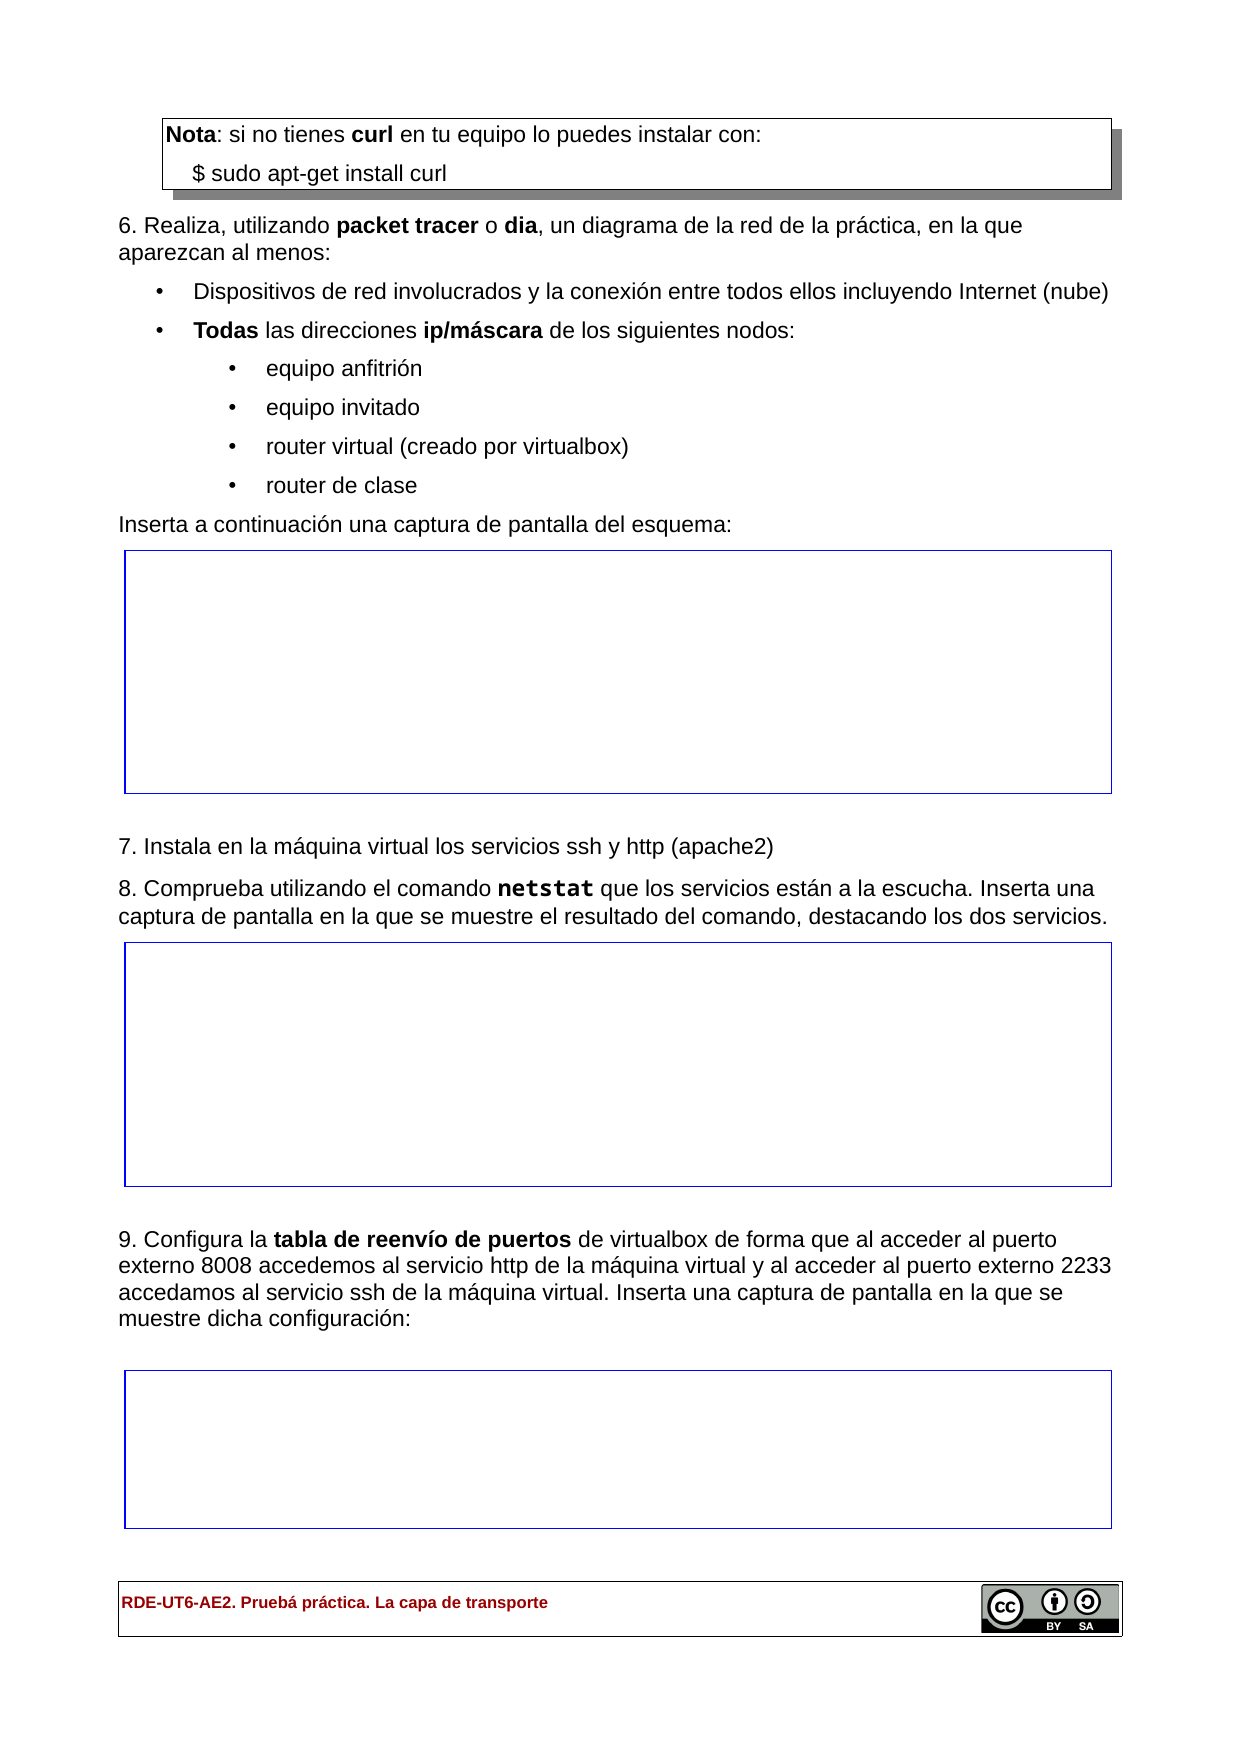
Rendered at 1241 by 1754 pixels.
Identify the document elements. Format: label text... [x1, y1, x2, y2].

list router de clase [228, 472, 1122, 498]
text 9. Configura la tabla de reenvío de puertos de virtualbox de forma que al acceder al puerto externo 8008 accedemos al servicio http de la máquina virtual y al acceder al puerto externo 2233 accedamos al servicio ssh de la máquina virtual. Inserta una captura de pantalla en la que se muestre dicha configuración: [118, 1226, 1122, 1331]
table_header [126, 1371, 1111, 1527]
text $ sudo apt-get install curl [163, 157, 1111, 189]
list Todas las direcciones ip/máscara de los siguientes nodos: [156, 317, 1122, 343]
text 8. Comprueba utilizando el comando netstat que los servicios están a la escucha. Inserta una captura de pantalla en la que se muestre el resultado del comando, destacando los dos servicios. [118, 872, 1122, 930]
text Nota: si no tienes curl en tu equipo lo puedes instalar con: [163, 119, 1111, 147]
table_header [126, 943, 1111, 1186]
list Dispositivos de red involucrados y la conexión entre todos ellos incluyendo Internet (nube) [156, 278, 1122, 304]
list router virtual (creado por virtualbox) [228, 433, 1122, 459]
list equipo invitado [228, 394, 1122, 421]
text 6. Realiza, utilizando packet tracer o dia, un diagrama de la red de la práctica, en la que aparezcan al menos: [118, 212, 1122, 265]
text 7. Instala en la máquina virtual los servicios ssh y http (apache2) [118, 833, 1122, 859]
table_header [126, 551, 1111, 793]
text Inserta a continuación una captura de pantalla del esquema: [118, 511, 1122, 537]
picture [981, 1584, 1119, 1633]
list equipo anfitrión [228, 355, 1122, 382]
